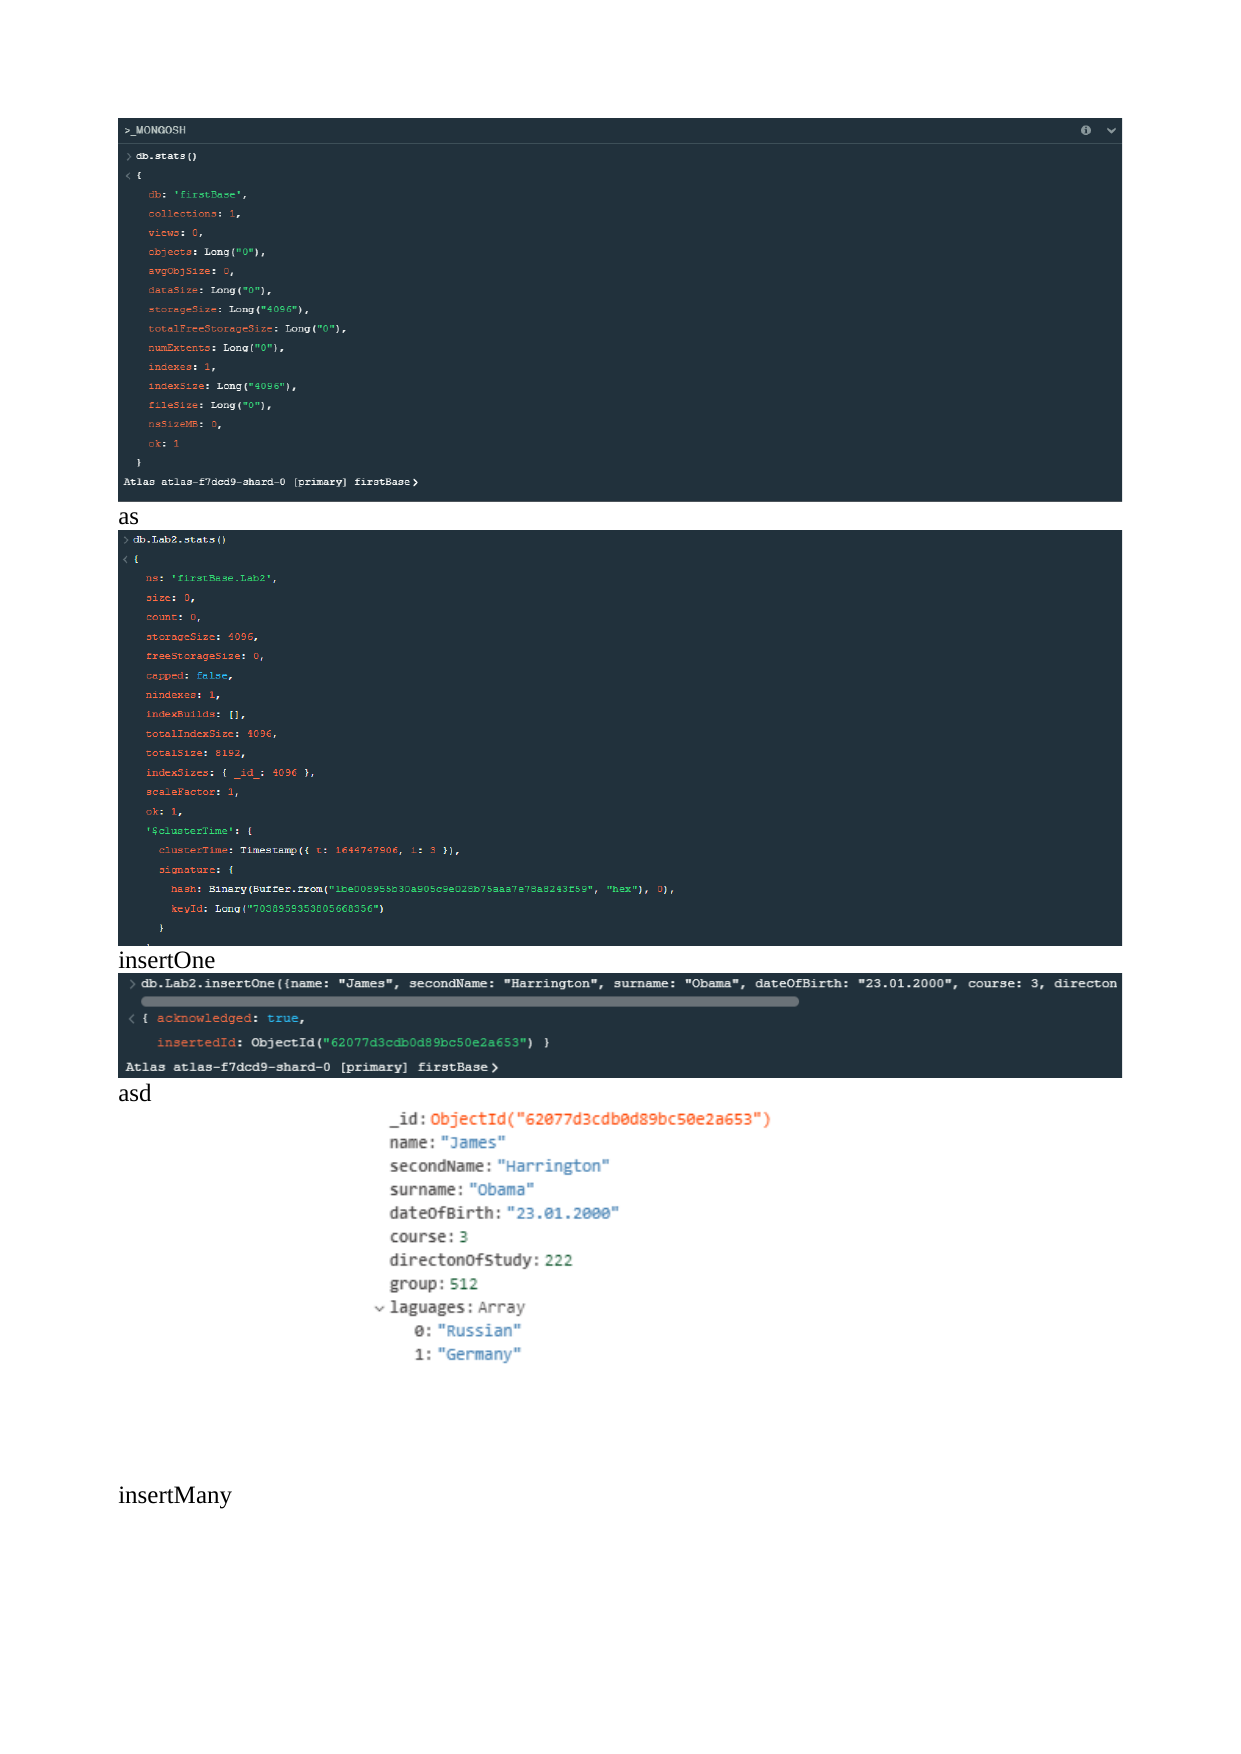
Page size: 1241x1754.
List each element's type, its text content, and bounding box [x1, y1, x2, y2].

picture [357, 1092, 883, 1390]
text insertMany [118, 1480, 1122, 1509]
text insertOne [118, 946, 1122, 973]
text asd [118, 1078, 1122, 1106]
picture [118, 118, 1123, 502]
text as [118, 502, 1122, 530]
picture [118, 530, 1123, 946]
picture [118, 973, 1123, 1078]
